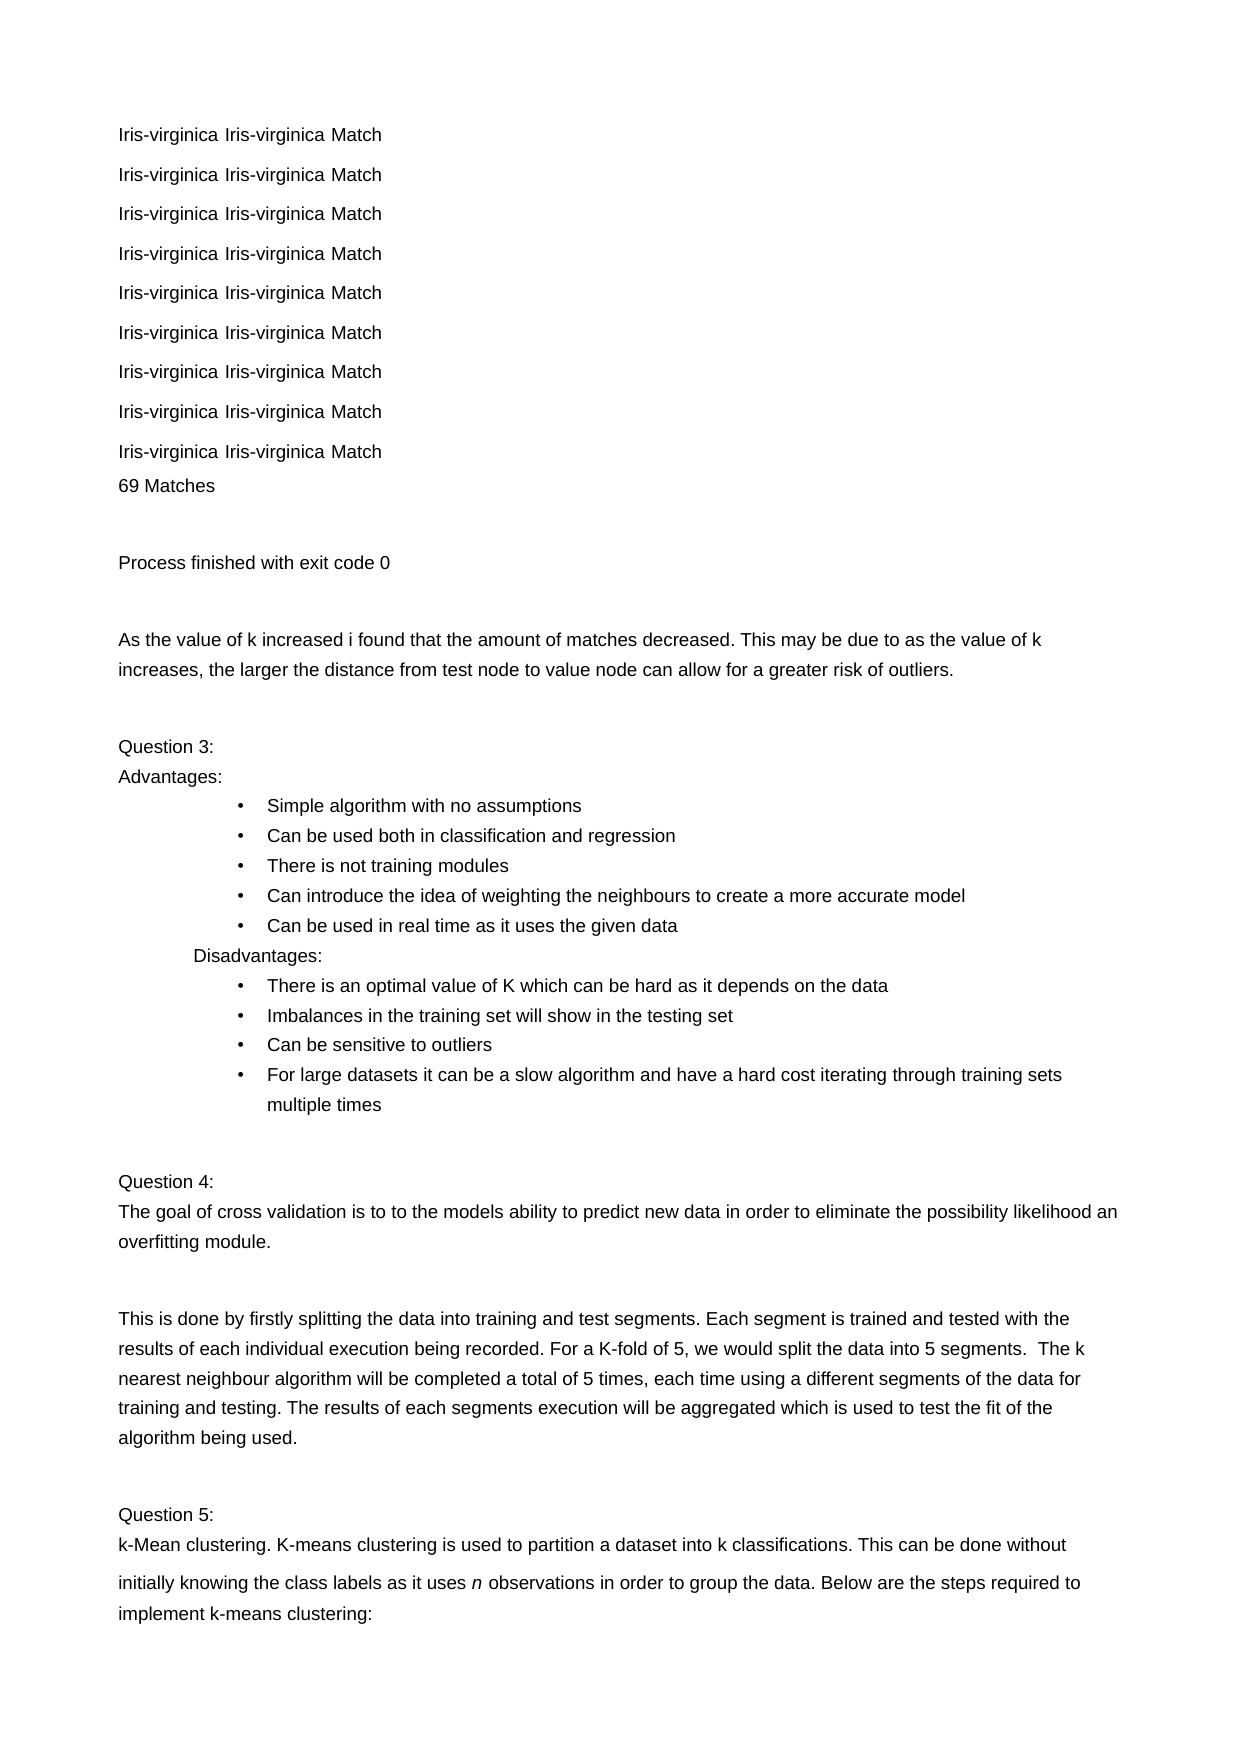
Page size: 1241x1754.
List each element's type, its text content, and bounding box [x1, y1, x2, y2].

list Can be used in real time as it uses the given data [237, 915, 1122, 937]
list There is an optimal value of K which can be hard as it depends on the data [237, 974, 1122, 996]
text As the value of k increased i found that the amount of matches decreased. This may be due to as the value of k increases, the larger the distance from test node to value node can allow for a greater risk of outliers. [118, 629, 1122, 680]
list Simple algorithm with no assumptions [237, 795, 1122, 817]
text Iris-virginica Iris-virginica Match [118, 118, 1122, 147]
text Iris-virginica Iris-virginica Match [118, 316, 1122, 345]
list Can be sensitive to outliers [237, 1034, 1122, 1056]
text Question 3: [118, 736, 1122, 757]
list For large datasets it can be a slow algorithm and have a hard cost iterating through training sets multiple times [237, 1064, 1122, 1116]
text Iris-virginica Iris-virginica Match [118, 395, 1122, 424]
text Iris-virginica Iris-virginica Match [118, 276, 1122, 305]
text This is done by firstly splitting the data into training and test segments. Each segment is trained and tested with the results of each individual execution being recorded. For a K-fold of 5, we would split the data into 5 segments. The k nearest neighbour algorithm will be completed a total of 5 times, each time using a different segments of the data for training and testing. The results of each segments execution will be aggregated which is used to test the fit of the algorithm being used. [118, 1308, 1122, 1448]
list There is not training modules [237, 855, 1122, 877]
text Iris-virginica Iris-virginica Match [118, 435, 1122, 463]
list Imbalances in the training set will show in the testing set [237, 1004, 1122, 1026]
text Iris-virginica Iris-virginica Match [118, 356, 1122, 384]
text Process finished with exit code 0 [118, 552, 1122, 573]
text Question 4: [118, 1171, 1122, 1193]
list Can be used both in classification and regression [237, 825, 1122, 847]
text Iris-virginica Iris-virginica Match [118, 197, 1122, 226]
text Disadvantages: [193, 945, 1122, 966]
text The goal of cross validation is to to the models ability to predict new data in order to eliminate the possibility likelihood an overfitting module. [118, 1201, 1122, 1252]
text Iris-virginica Iris-virginica Match [118, 237, 1122, 266]
text k-Mean clustering. K-means clustering is used to partition a dataset into k classifications. This can be done without initially knowing the class labels as it uses n observations in order to group the data. Below are the steps required to implement k-means clustering: [118, 1534, 1122, 1624]
text 69 Matches [118, 474, 1122, 496]
list Can introduce the idea of weighting the neighbours to create a more accurate model [237, 885, 1122, 907]
text Iris-virginica Iris-virginica Match [118, 158, 1122, 186]
text Question 5: [118, 1504, 1122, 1526]
text Advantages: [118, 766, 1122, 787]
